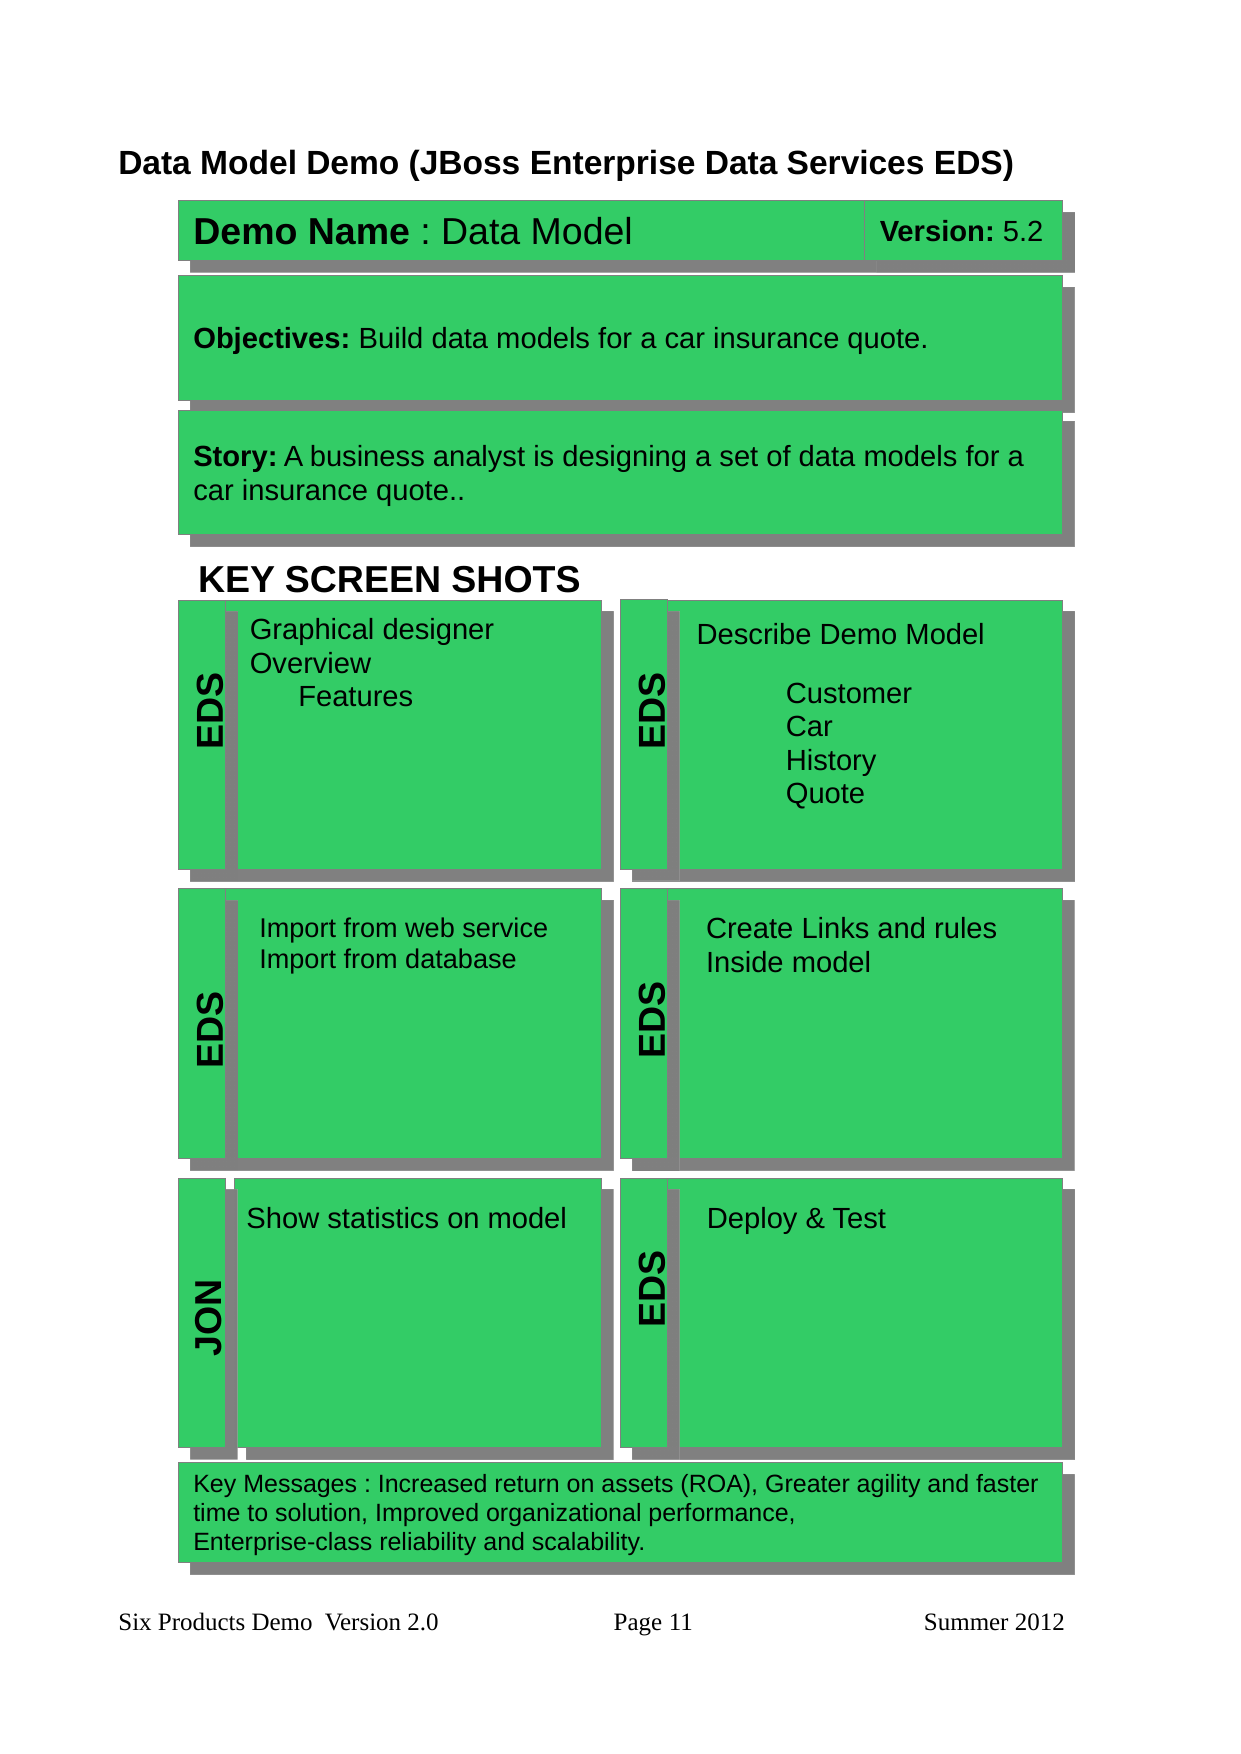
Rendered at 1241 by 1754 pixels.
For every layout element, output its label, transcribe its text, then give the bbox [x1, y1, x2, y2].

subtitle Data Model Demo (JBoss Enterprise Data Services EDS) [118, 143, 1122, 182]
